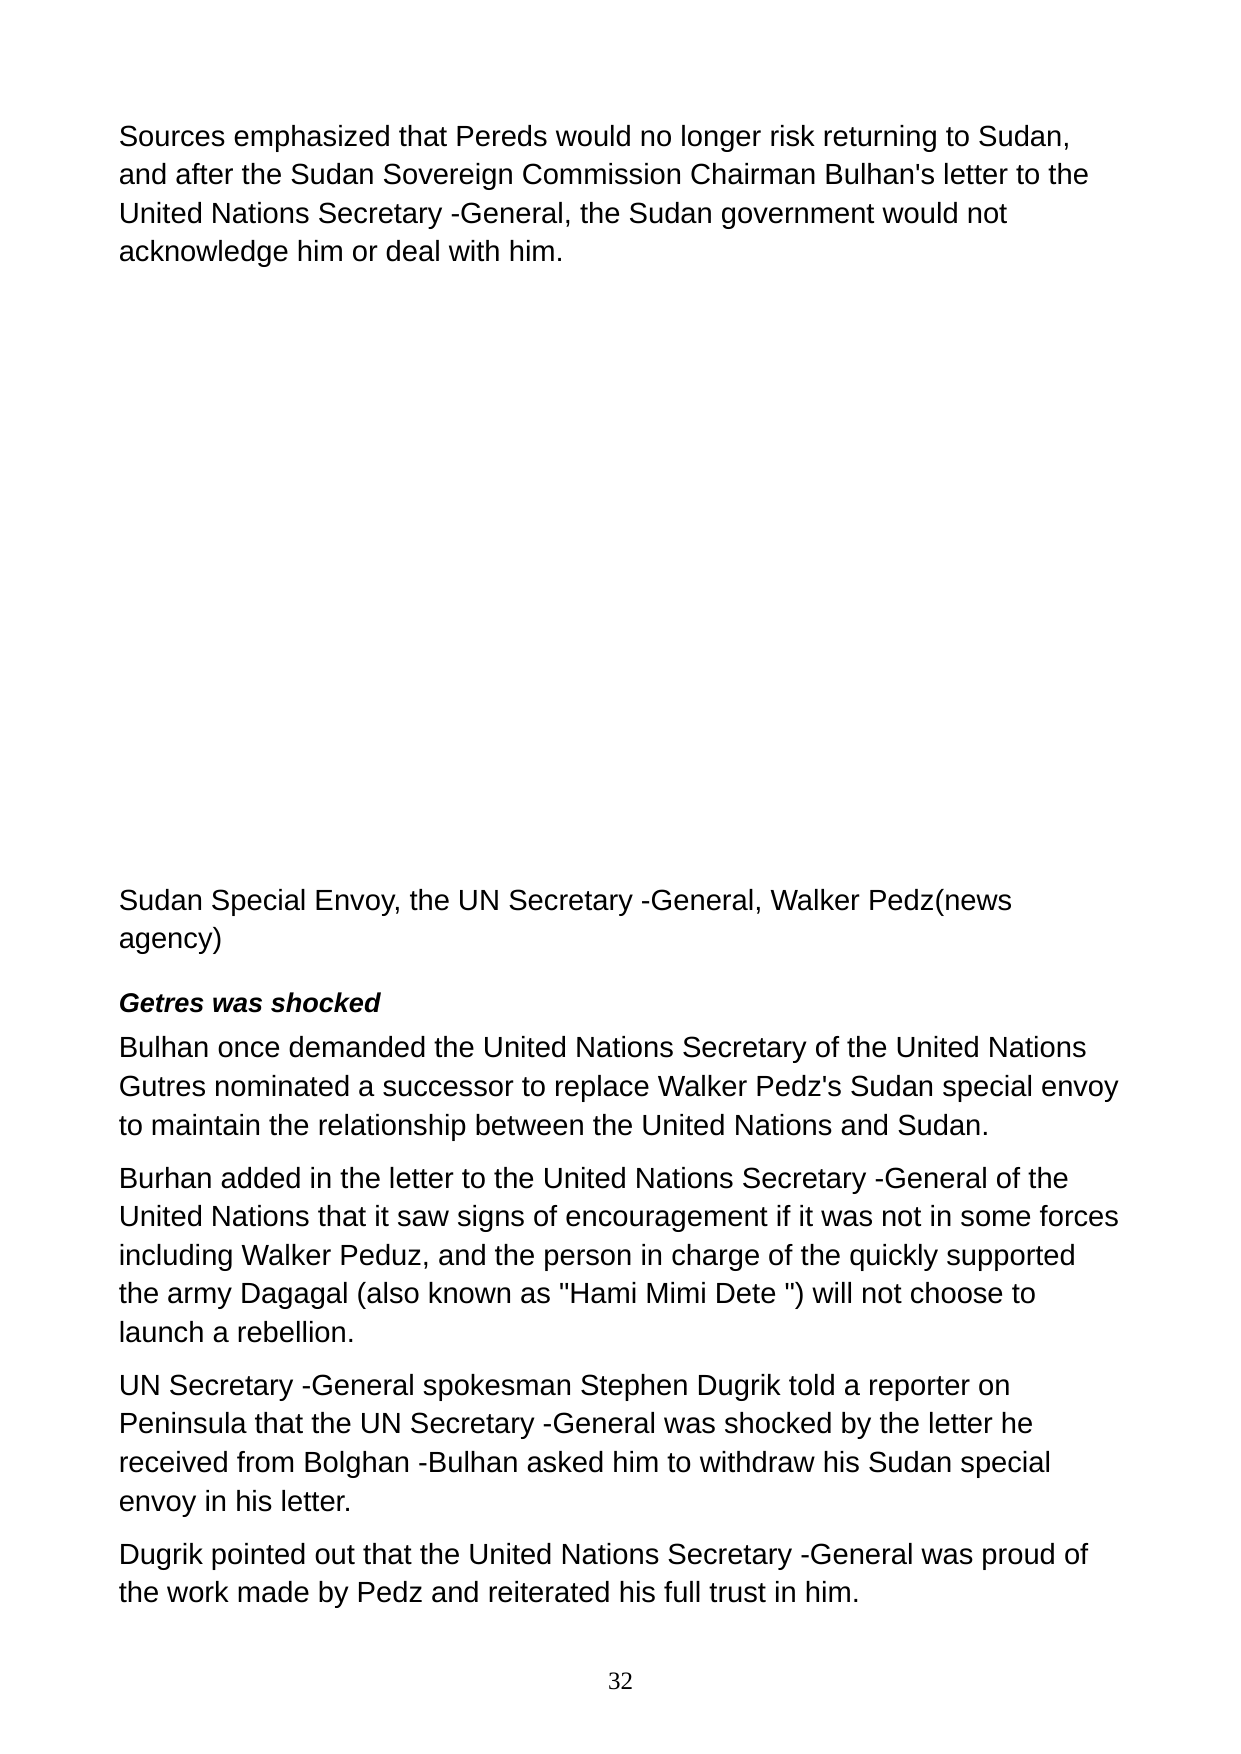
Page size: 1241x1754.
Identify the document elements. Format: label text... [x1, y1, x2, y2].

text Sudan Special Envoy, the UN Secretary -General, Walker Pedz(news agency) [118, 287, 1122, 955]
text Sources emphasized that Pereds would no longer risk returning to Sudan, and after the Sudan Sovereign Commission Chairman Bulhan's letter to the United Nations Secretary -General, the Sudan government would not acknowledge him or deal with him. [118, 118, 1122, 268]
text Bulhan once demanded the United Nations Secretary of the United Nations Gutres nominated a successor to replace Walker Pedz's Sudan special envoy to maintain the relationship between the United Nations and Sudan. [118, 1031, 1122, 1141]
text Burhan added in the letter to the United Nations Secretary -General of the United Nations that it saw signs of encouragement if it was not in some forces including Walker Peduz, and the person in charge of the quickly supported the army Dagagal (also known as "Hami Mimi Dete ") will not choose to launch a rebellion. [118, 1161, 1122, 1348]
subtitle Getres was shocked [118, 987, 1122, 1018]
text UN Secretary -General spokesman Stephen Dugrik told a reporter on Peninsula that the UN Secretary -General was shocked by the letter he received from Bolghan -Bulhan asked him to withdraw his Sudan special envoy in his letter. [118, 1368, 1122, 1517]
text Dugrik pointed out that the United Nations Secretary -General was proud of the work made by Pedz and reiterated his full trust in him. [118, 1537, 1122, 1609]
